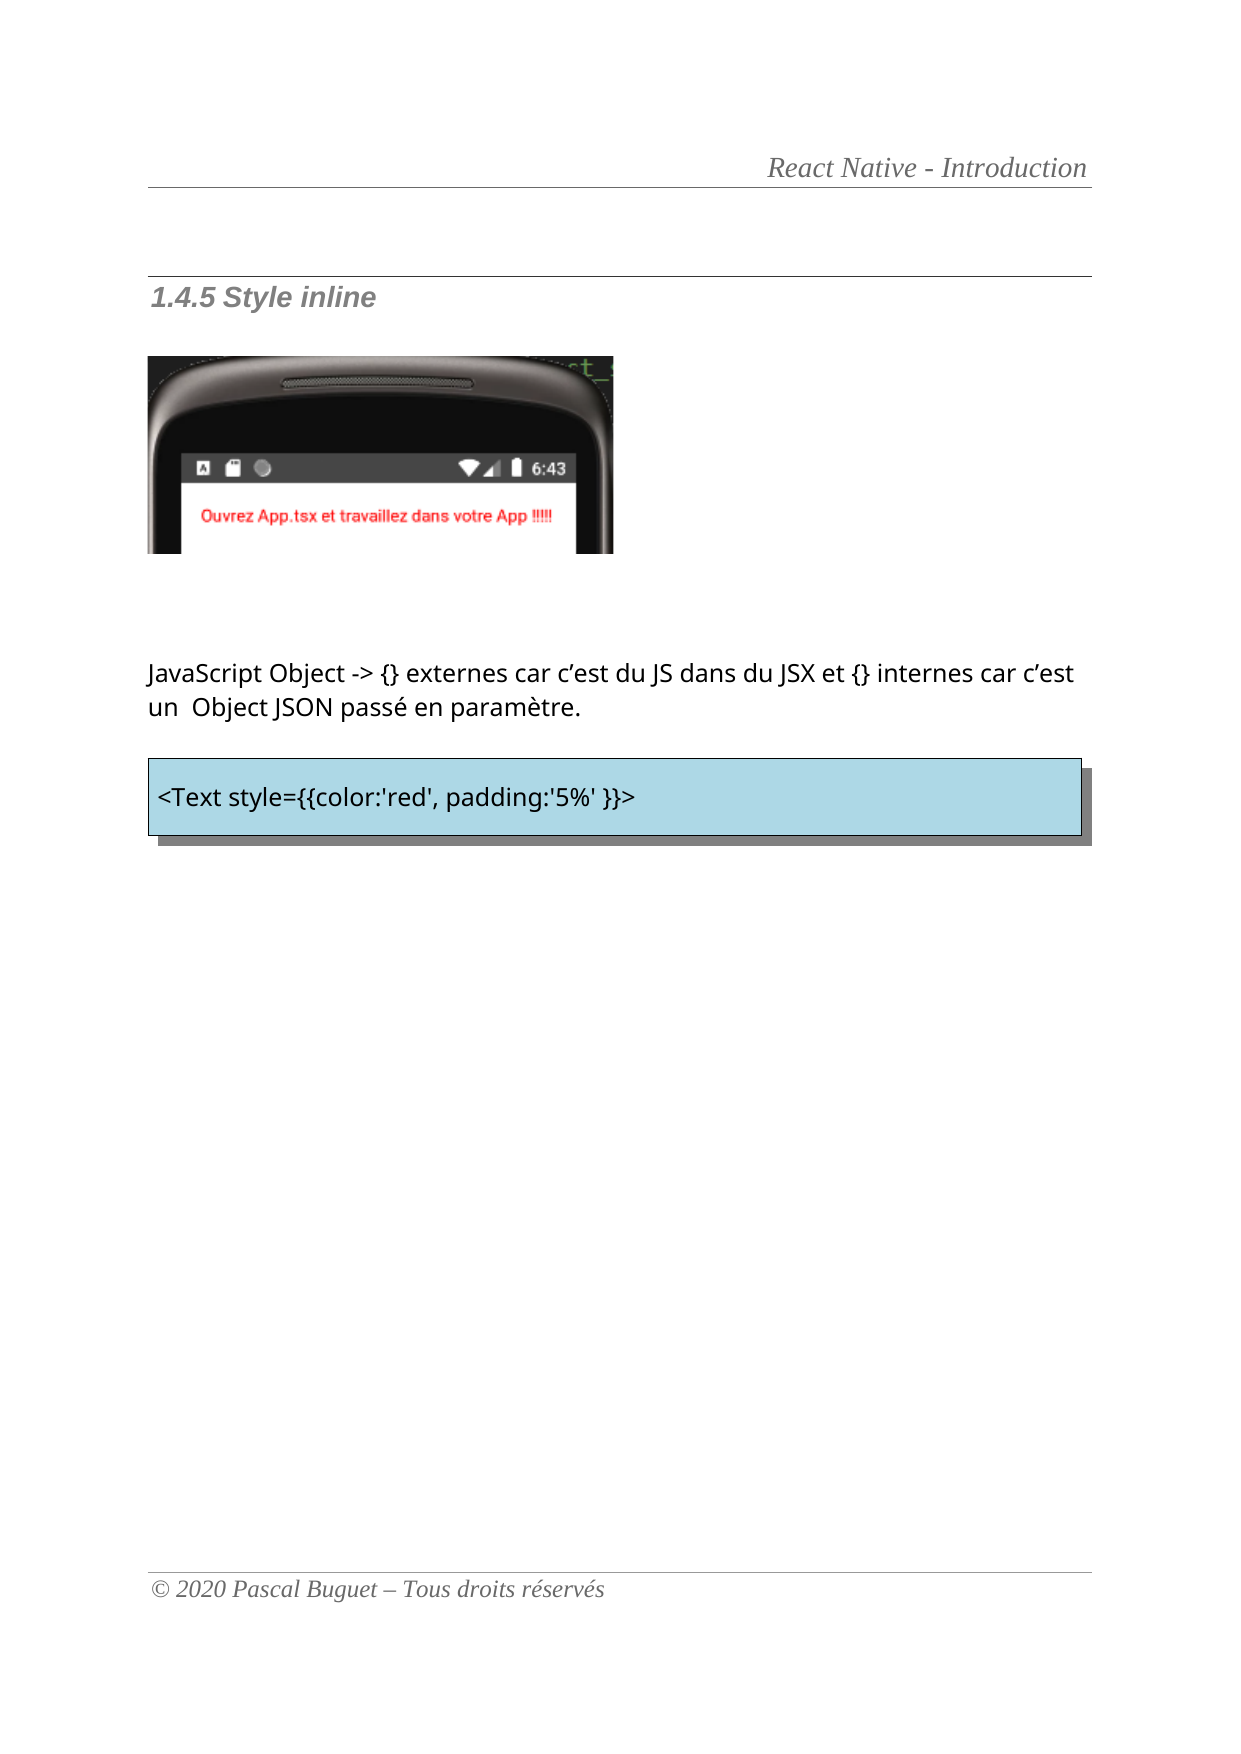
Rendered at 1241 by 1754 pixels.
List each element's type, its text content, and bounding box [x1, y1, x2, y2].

subtitle Style inline [148, 277, 1092, 316]
text JavaScript Object -> {} externes car c’est du JS dans du JSX et {} internes car c’est un Object JSON passé en paramètre. [148, 656, 1092, 724]
text <Text style={{color:'red', padding:'5%' }}> [149, 759, 1081, 835]
picture [147, 356, 614, 554]
